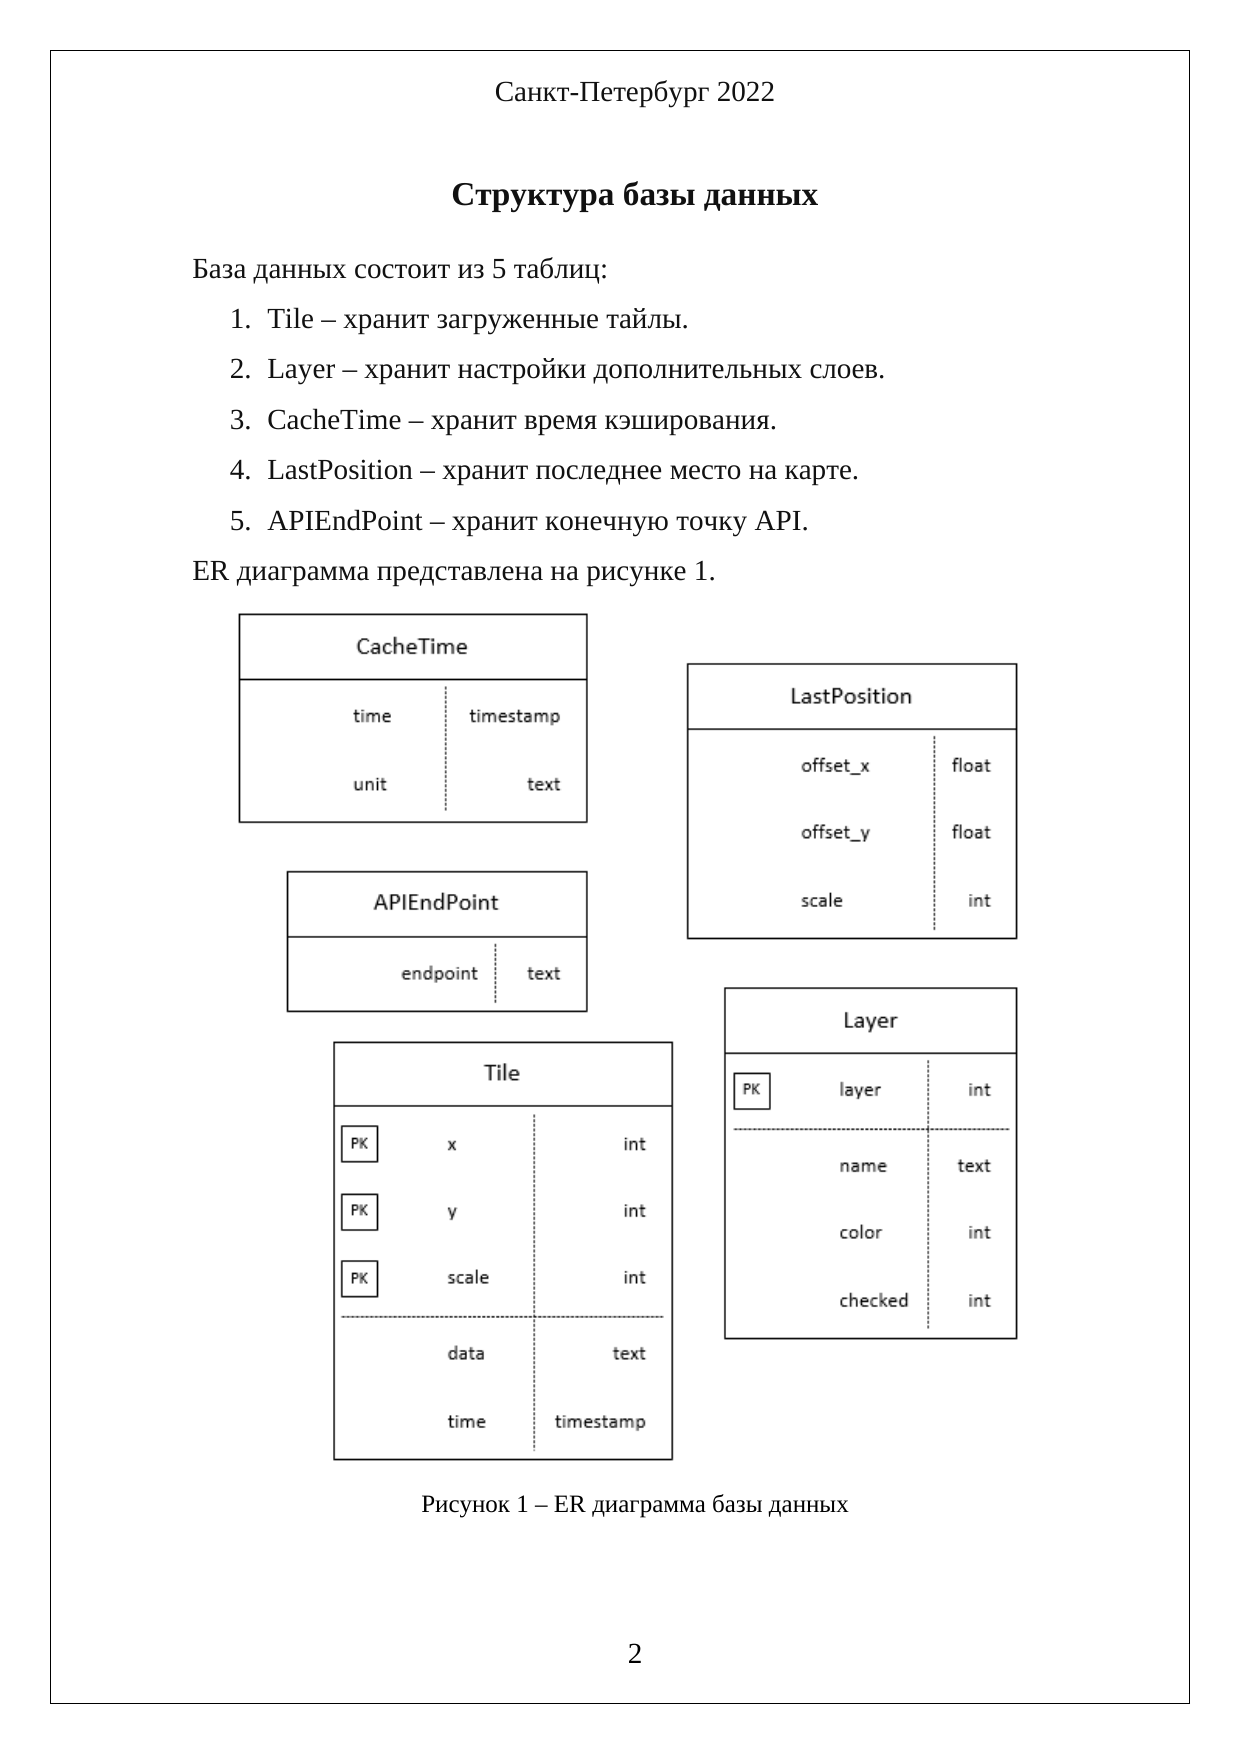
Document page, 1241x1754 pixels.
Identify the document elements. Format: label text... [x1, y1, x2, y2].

text Структура базы данных [118, 174, 1152, 213]
text Санкт-Петербург 2022 [118, 74, 1152, 107]
list CacheTime – хранит время кэширования. [229, 402, 1152, 436]
text База данных состоит из 5 таблиц: [118, 251, 1152, 284]
list Tile – хранит загруженные тайлы. [229, 301, 1152, 335]
list Layer – хранит настройки дополнительных слоев. [229, 352, 1152, 385]
text Рисунок 1 – ER диаграмма базы данных [118, 1489, 1152, 1518]
text ER диаграмма представлена на рисунке 1. [118, 553, 1152, 586]
list LastPosition – хранит последнее место на карте. [229, 452, 1152, 486]
list APIEndPoint – хранит конечную точку API. [229, 503, 1152, 536]
